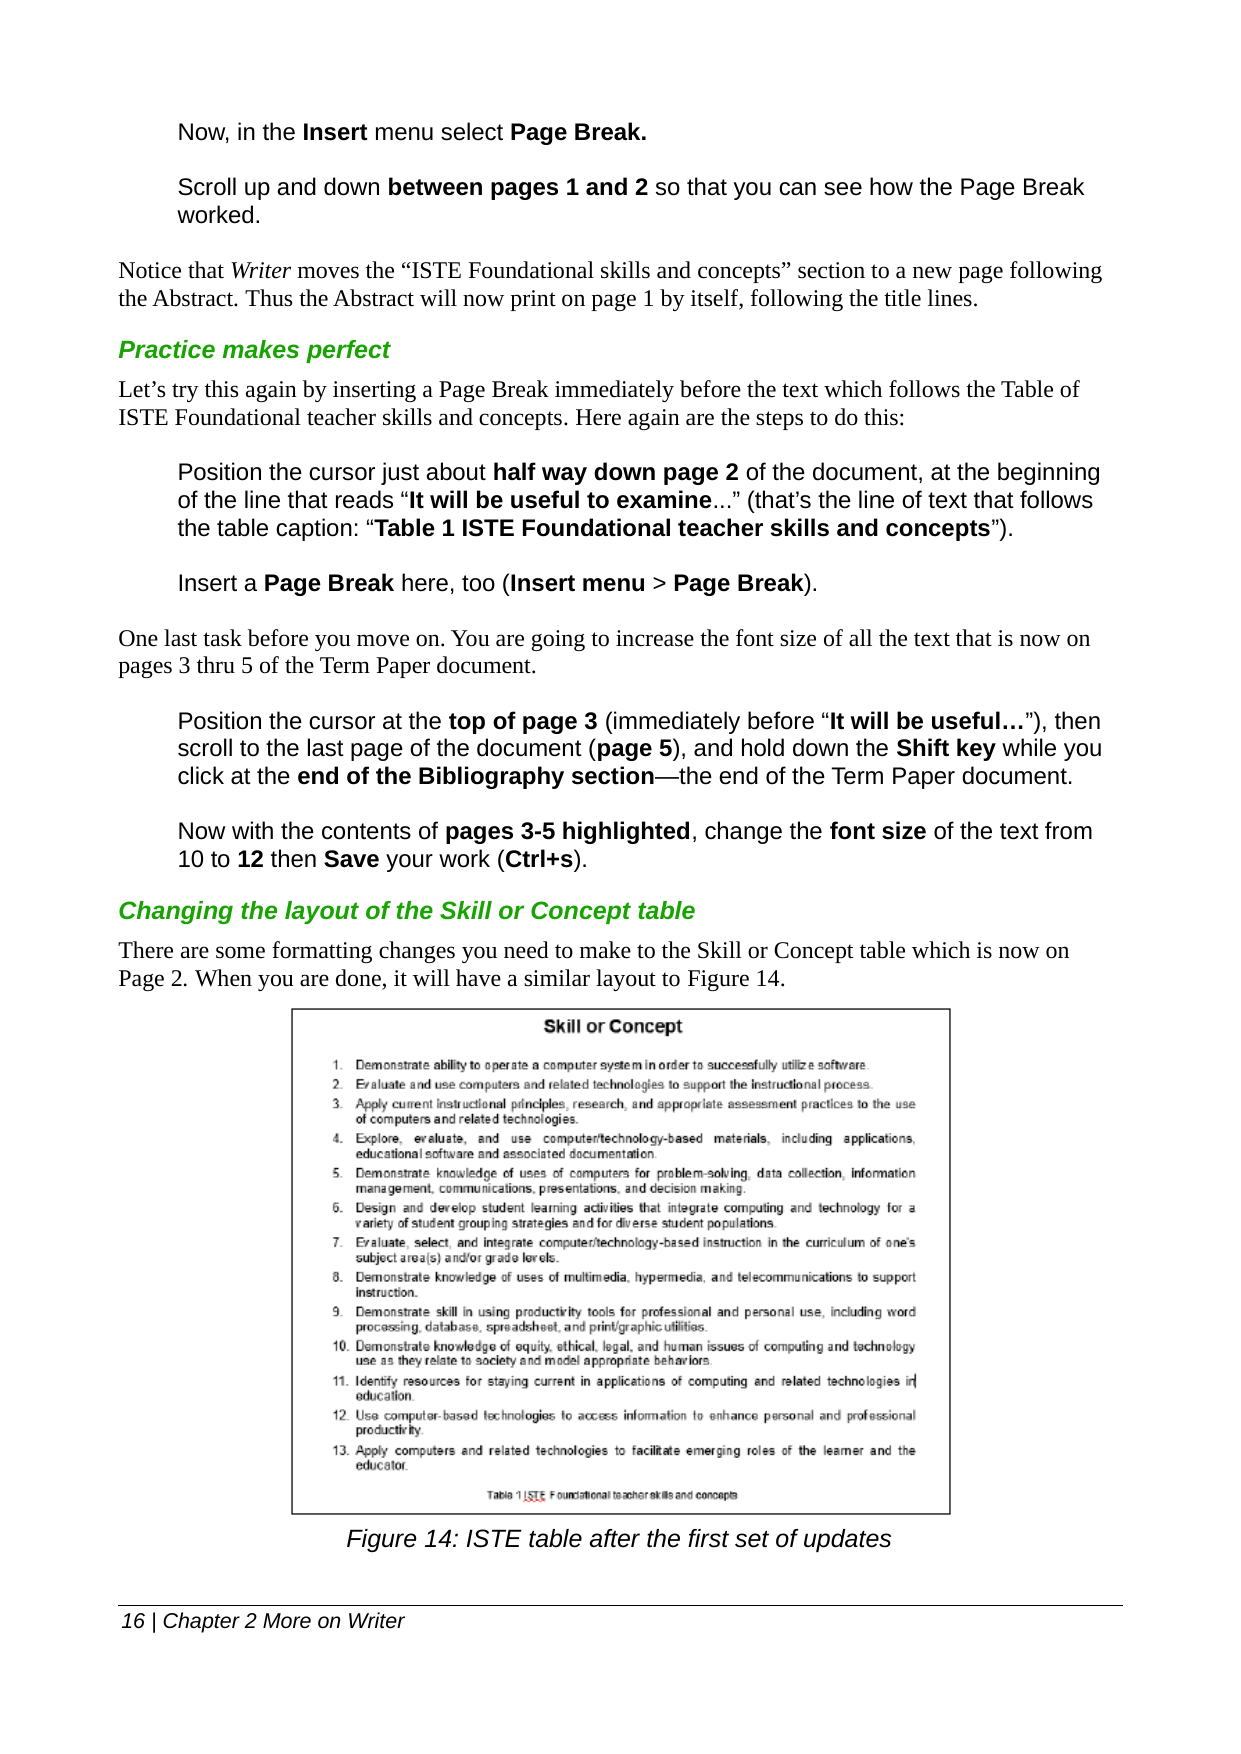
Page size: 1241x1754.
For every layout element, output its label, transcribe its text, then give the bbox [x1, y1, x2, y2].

subtitle Practice makes perfect [118, 335, 1123, 364]
text Now with the contents of pages 3-5 highlighted, change the font size of the text from 10 to 12 then Save your work (Ctrl+s). [177, 817, 1123, 872]
text Position the cursor at the top of page 3 (immediately before “It will be useful…”), then scroll to the last page of the document (page 5), and hold down the Shift key while you click at the end of the Bibliography section—the end of the Term Paper document. [177, 707, 1123, 789]
text One last task before you move on. You are going to increase the font size of all the text that is now on pages 3 thru 5 of the Term Paper document. [118, 624, 1123, 679]
text Let’s try this again by inserting a Page Break immediately before the text which follows the Table of ISTE Foundational teacher skills and concepts. Here again are the steps to do this: [118, 376, 1123, 431]
picture [286, 1003, 954, 1519]
text Position the cursor just about half way down page 2 of the document, at the beginning of the line that reads “It will be useful to examine...” (that’s the line of text that follows the table caption: “Table 1 ISTE Foundational teacher skills and concepts”). [177, 458, 1123, 541]
text There are some formatting changes you need to make to the Skill or Concept table which is now on Page 2. When you are done, it will have a similar layout to Figure 14. [118, 937, 1123, 992]
text Insert a Page Break here, too (Insert menu > Page Break). [177, 569, 1123, 596]
text Now, in the Insert menu select Page Break. [177, 118, 1123, 146]
text Scroll up and down between pages 1 and 2 so that you can see how the Page Break worked. [177, 173, 1123, 228]
text Notice that Writer moves the “ISTE Foundational skills and concepts” section to a new page following the Abstract. Thus the Abstract will now print on page 1 by itself, following the title lines. [118, 256, 1123, 311]
text Figure 14: ISTE table after the first set of updates [287, 1519, 954, 1553]
subtitle Changing the layout of the Skill or Concept table [118, 896, 1123, 925]
